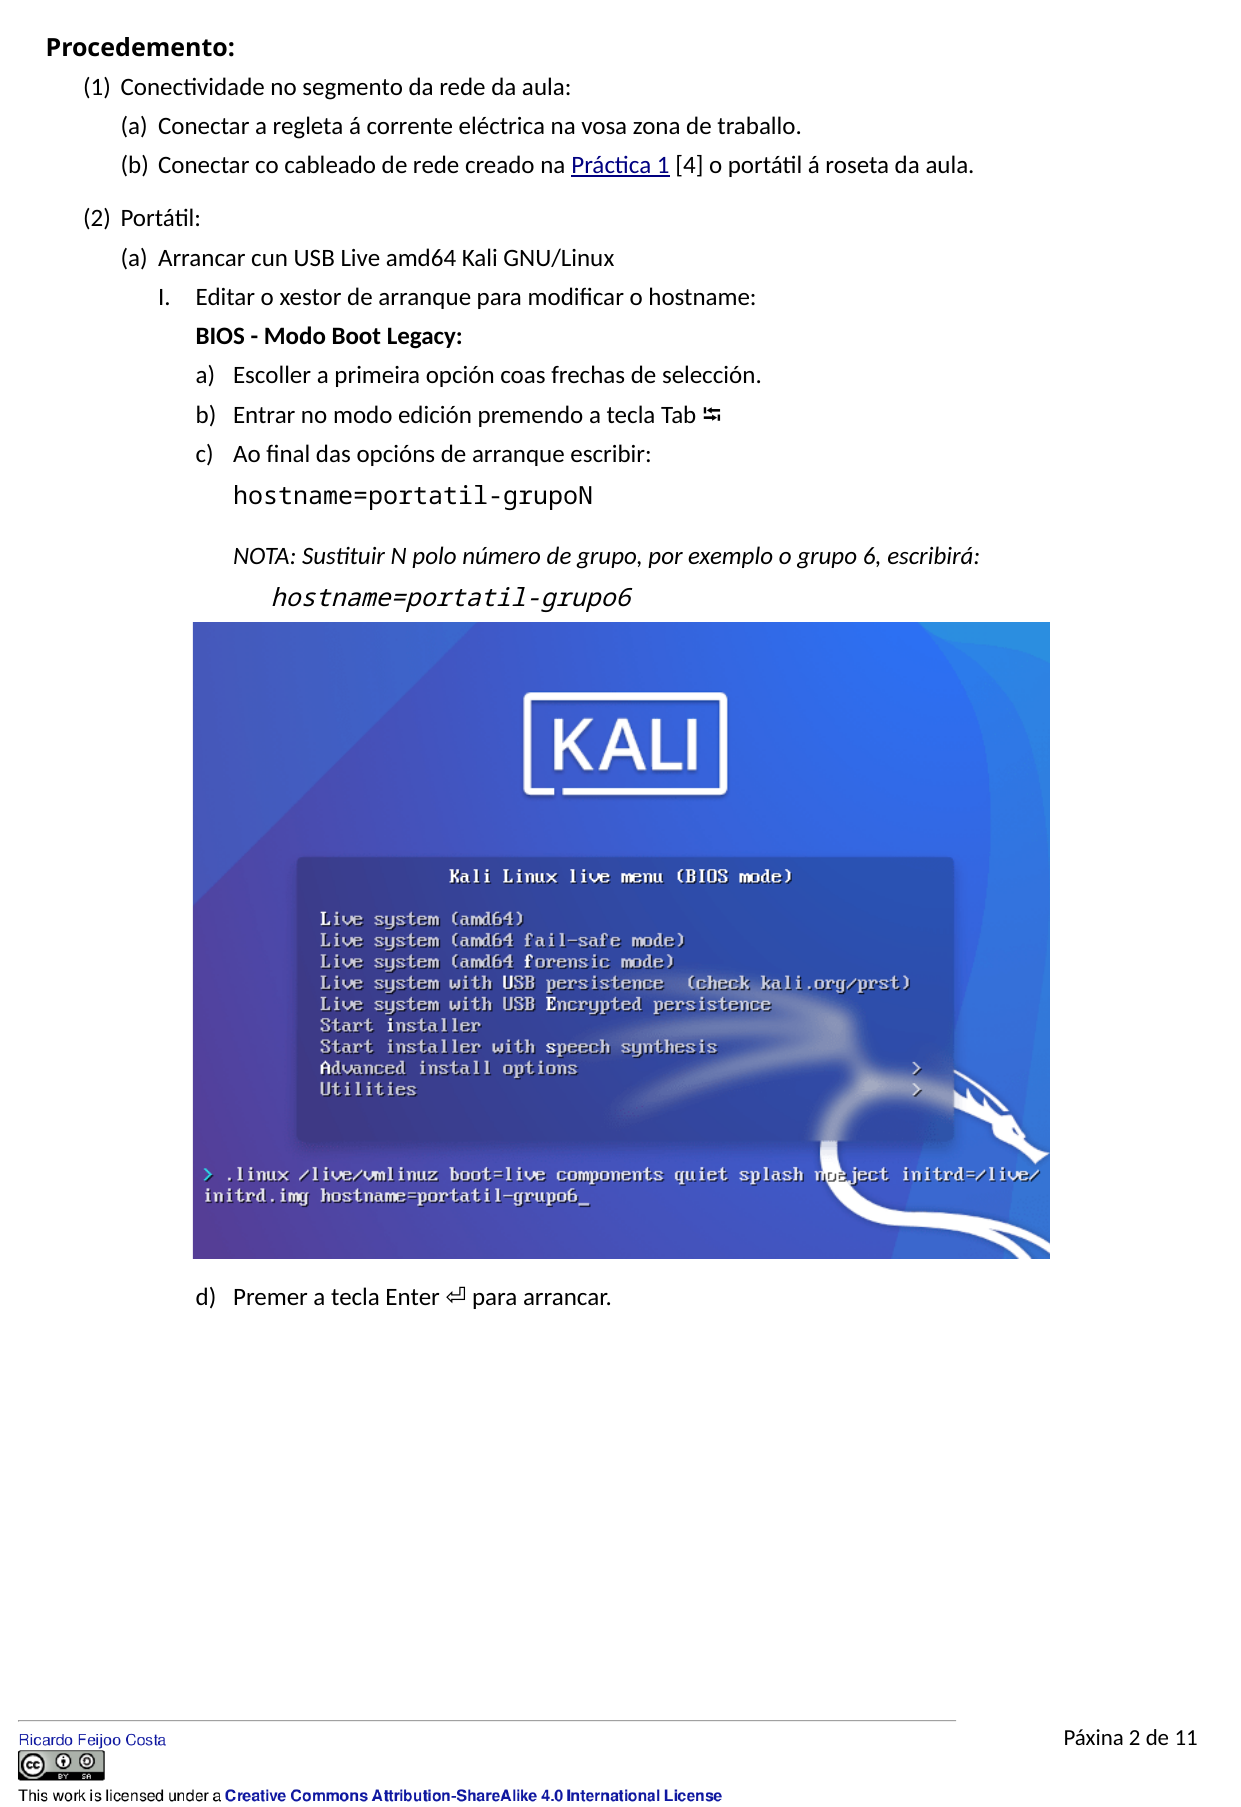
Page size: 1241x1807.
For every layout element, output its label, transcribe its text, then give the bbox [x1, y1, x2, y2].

picture [8, 1715, 957, 1806]
list Ao final das opcións de arranque escribir: [195, 438, 1197, 468]
list Arrancar cun USB Live amd64 Kali GNU/Linux [120, 242, 1197, 272]
list Conectar a regleta á corrente eléctrica na vosa zona de traballo. [120, 110, 1197, 141]
list Premer a tecla Enter ⏎ para arrancar. [195, 1281, 1197, 1312]
list NOTA: Sustituir N polo número de grupo, por exemplo o grupo 6, escribirá: [195, 540, 1197, 571]
list Escoller a primeira opción coas frechas de selección. [195, 359, 1197, 390]
text Procedemento: [45, 30, 1197, 64]
list BIOS - Modo Boot Legacy: [158, 320, 1197, 351]
list hostname=portatil-grupo6 [233, 579, 1197, 613]
list hostname=portatil-grupoN [195, 477, 1197, 511]
list Conectar co cableado de rede creado na Práctica 1 [4] o portátil á roseta da aula. [120, 149, 1197, 180]
picture [192, 622, 1050, 1259]
list Entrar no modo edición premendo a tecla Tab ⭾ [195, 399, 1197, 429]
list Conectividade no segmento da rede da aula: [83, 71, 1197, 101]
list Portátil: [83, 202, 1197, 233]
list Editar o xestor de arranque para modificar o hostname: [158, 281, 1197, 311]
